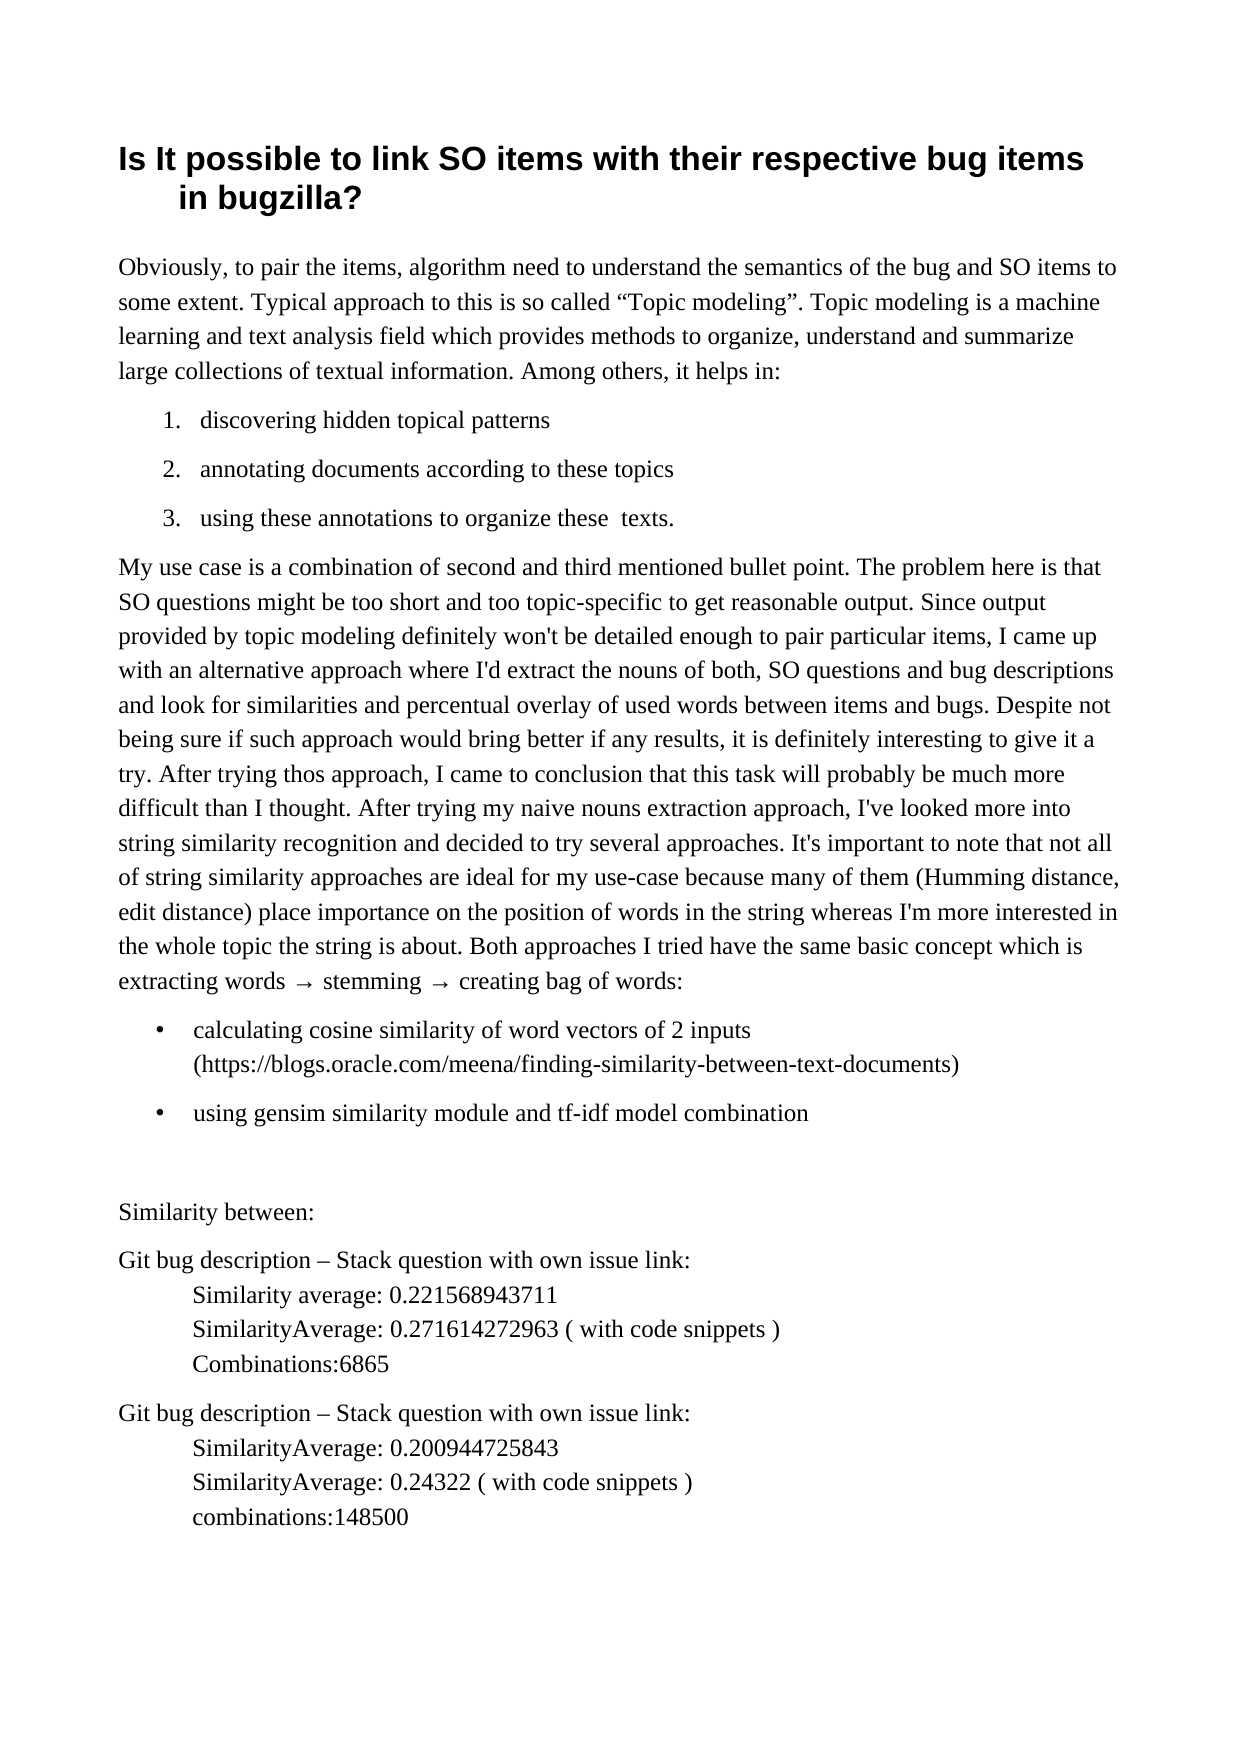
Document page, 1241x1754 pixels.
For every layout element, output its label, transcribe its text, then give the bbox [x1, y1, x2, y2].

list annotating documents according to these topics [162, 454, 1122, 483]
list using these annotations to organize these texts. [162, 503, 1122, 532]
text Obviously, to pair the items, algorithm need to understand the semantics of the bug and SO items to some extent. Typical approach to this is so called “Topic modeling”. Topic modeling is a machine learning and text analysis field which provides methods to organize, understand and summarize large collections of textual information. Among others, it helps in: [118, 252, 1122, 384]
subtitle Is It possible to link SO items with their respective bug items in bugzilla? [118, 139, 1122, 216]
text Similarity between: [118, 1197, 1122, 1225]
list calculating cosine similarity of word vectors of 2 inputs (https://blogs.oracle.com/meena/finding-similarity-between-text-documents) [156, 1015, 1122, 1078]
list discovering hidden topical patterns [162, 405, 1122, 434]
text My use case is a combination of second and third mentioned bullet point. The problem here is that SO questions might be too short and too topic-specific to get reasonable output. Since output provided by topic modeling definitely won't be detailed enough to pair particular items, I came up with an alternative approach where I'd extract the nouns of both, SO questions and bug descriptions and look for similarities and percentual overlay of used words between items and bugs. Despite not being sure if such approach would bring better if any results, it is definitely interesting to give it a try. After trying thos approach, I came to conclusion that this task will probably be much more difficult than I thought. After trying my naive nouns extraction approach, I've looked more into string similarity recognition and decided to try several approaches. It's important to note that not all of string similarity approaches are ideal for my use-case because many of them (Humming distance, edit distance) place importance on the position of words in the string whereas I'm more interested in the whole topic the string is about. Both approaches I tried have the same basic concept which is extracting words → stemming → creating bag of words: [118, 552, 1122, 994]
text Git bug description – Stack question with own issue link: Similarity average: 0.221568943711 SimilarityAverage: 0.271614272963 ( with code snippets ) Combinations:6865 [118, 1246, 1122, 1378]
list using gensim similarity module and tf-idf model combination [156, 1098, 1122, 1127]
text Git bug description – Stack question with own issue link: SimilarityAverage: 0.200944725843 SimilarityAverage: 0.24322 ( with code snippets ) combinations:148500 [118, 1398, 1122, 1530]
